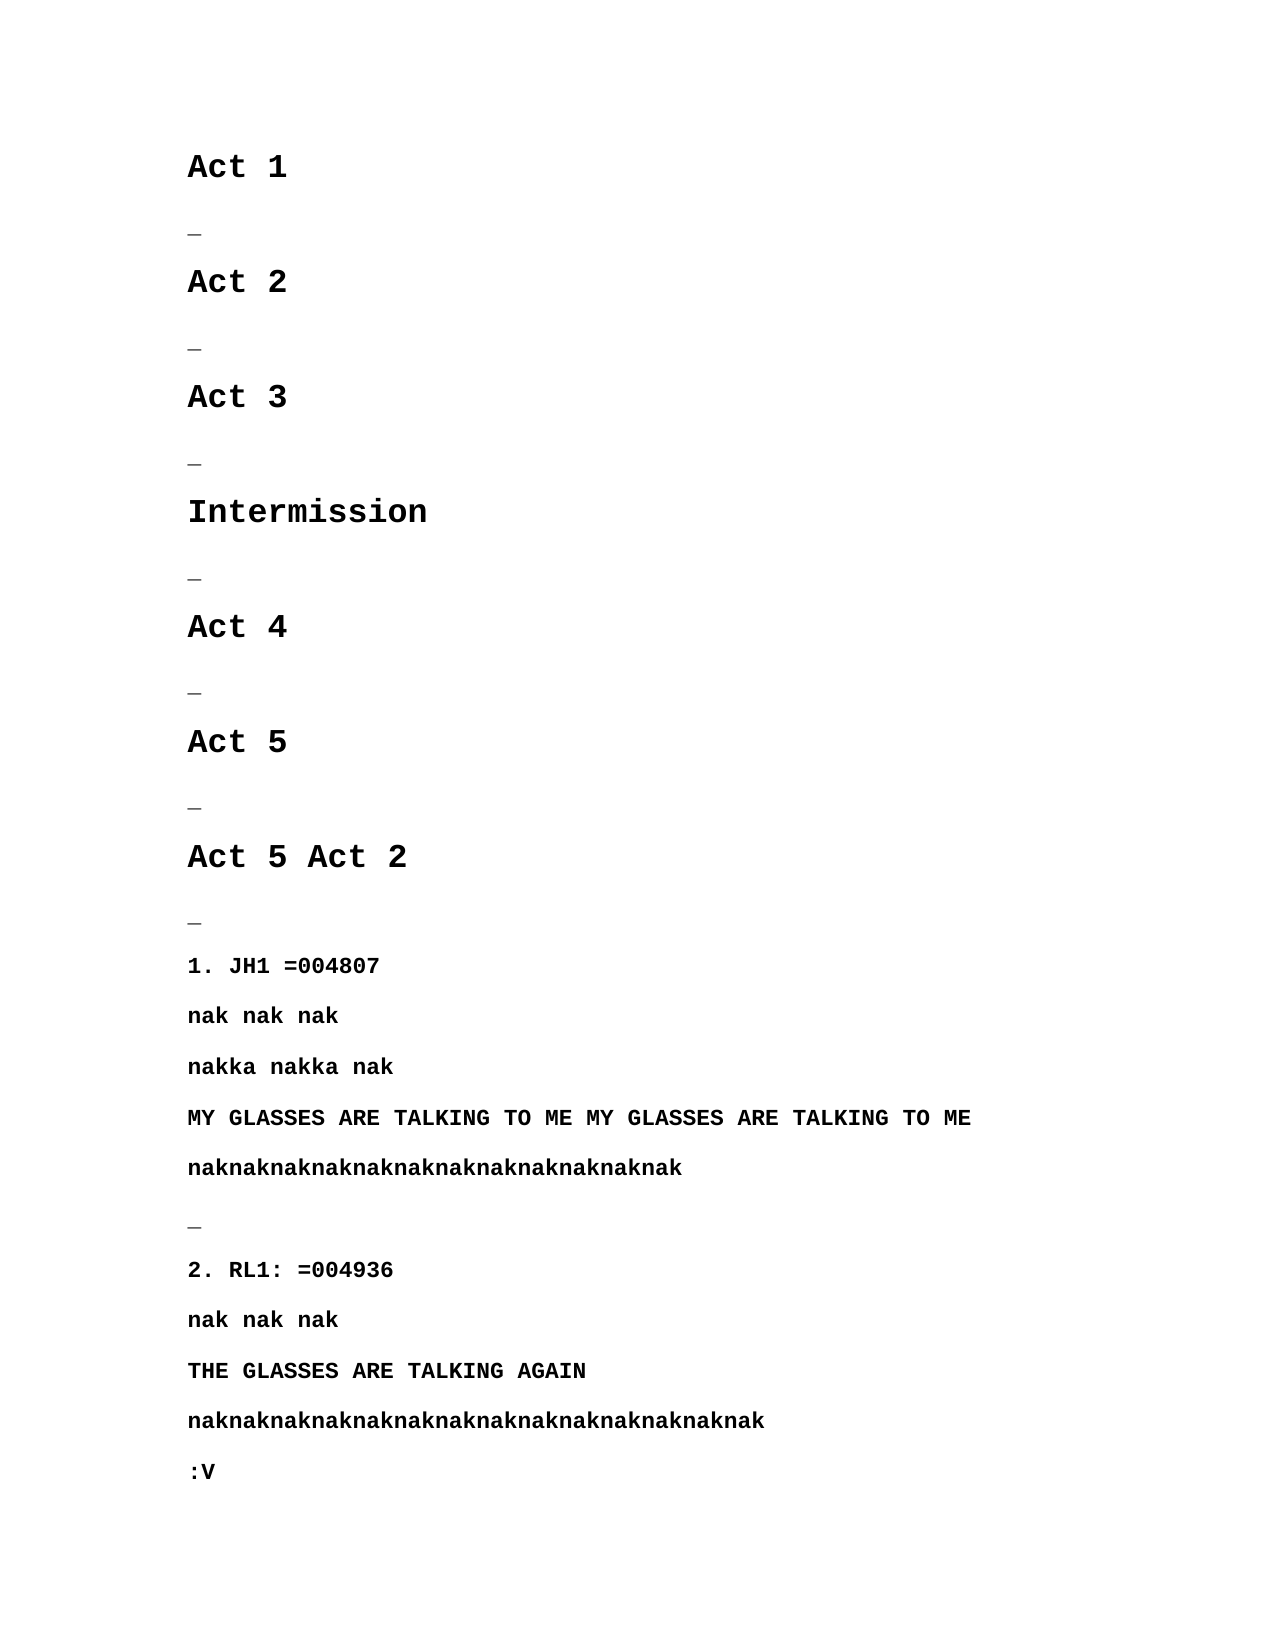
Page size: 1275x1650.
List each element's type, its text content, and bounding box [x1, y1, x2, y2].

text _ [187, 789, 1087, 815]
text _ [187, 559, 1087, 585]
text naknaknaknaknaknaknaknaknaknaknaknak [187, 1157, 1087, 1183]
text nak nak nak [187, 1309, 1087, 1334]
text Act 5 [187, 724, 1087, 762]
text 2. RL1: =004936 [187, 1258, 1087, 1284]
text THE GLASSES ARE TALKING AGAIN [187, 1359, 1087, 1385]
text nak nak nak [187, 1005, 1087, 1031]
text Act 2 [187, 265, 1087, 303]
text Act 4 [187, 609, 1087, 647]
text 1. JH1 =004807 [187, 954, 1087, 980]
text naknaknaknaknaknaknaknaknaknaknaknaknaknak [187, 1410, 1087, 1436]
text nakka nakka nak [187, 1056, 1087, 1081]
text _ [187, 214, 1087, 240]
text _ [187, 1207, 1087, 1233]
text Intermission [187, 495, 1087, 532]
text Act 3 [187, 380, 1087, 418]
text _ [187, 674, 1087, 700]
text _ [187, 444, 1087, 470]
text MY GLASSES ARE TALKING TO ME MY GLASSES ARE TALKING TO ME [187, 1106, 1087, 1132]
text Act 1 [187, 150, 1087, 188]
text Act 5 Act 2 [187, 839, 1087, 877]
text _ [187, 904, 1087, 929]
text _ [187, 329, 1087, 355]
text :V [187, 1461, 1087, 1486]
